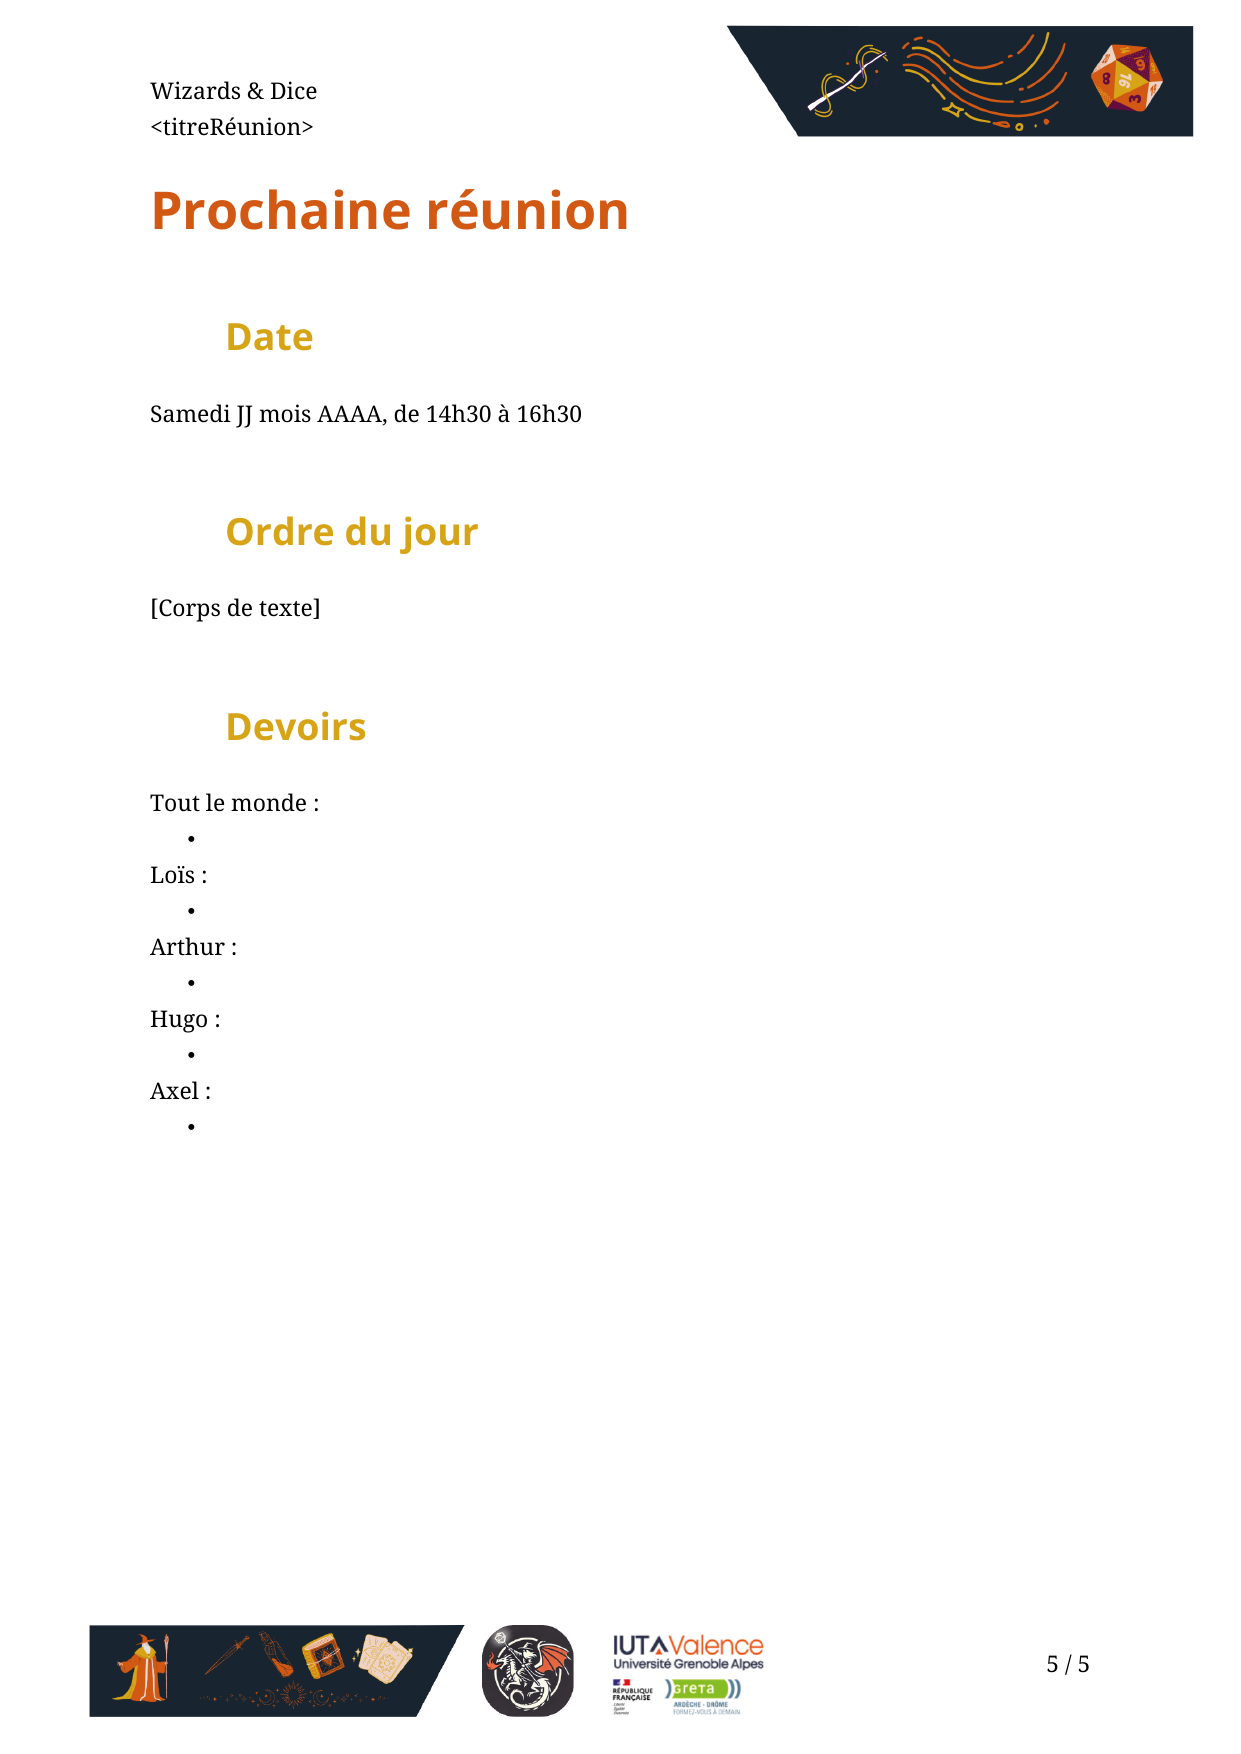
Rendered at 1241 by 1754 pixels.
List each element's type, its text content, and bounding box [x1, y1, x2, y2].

picture [81, 1614, 788, 1726]
text Tout le monde : [150, 787, 1090, 818]
subtitle Date [225, 311, 1090, 362]
subtitle Ordre du jour [225, 505, 1090, 556]
text Samedi JJ mois AAAA, de 14h30 à 16h30 [150, 398, 1090, 429]
text Loïs : [150, 859, 1090, 890]
text Hugo : [150, 1003, 1090, 1034]
text [Corps de texte] [150, 592, 1090, 624]
text Axel : [150, 1075, 1090, 1106]
text Arthur : [150, 931, 1090, 962]
subtitle Prochaine réunion [150, 174, 1090, 245]
picture [720, 22, 1208, 140]
subtitle Devoirs [225, 700, 1090, 751]
